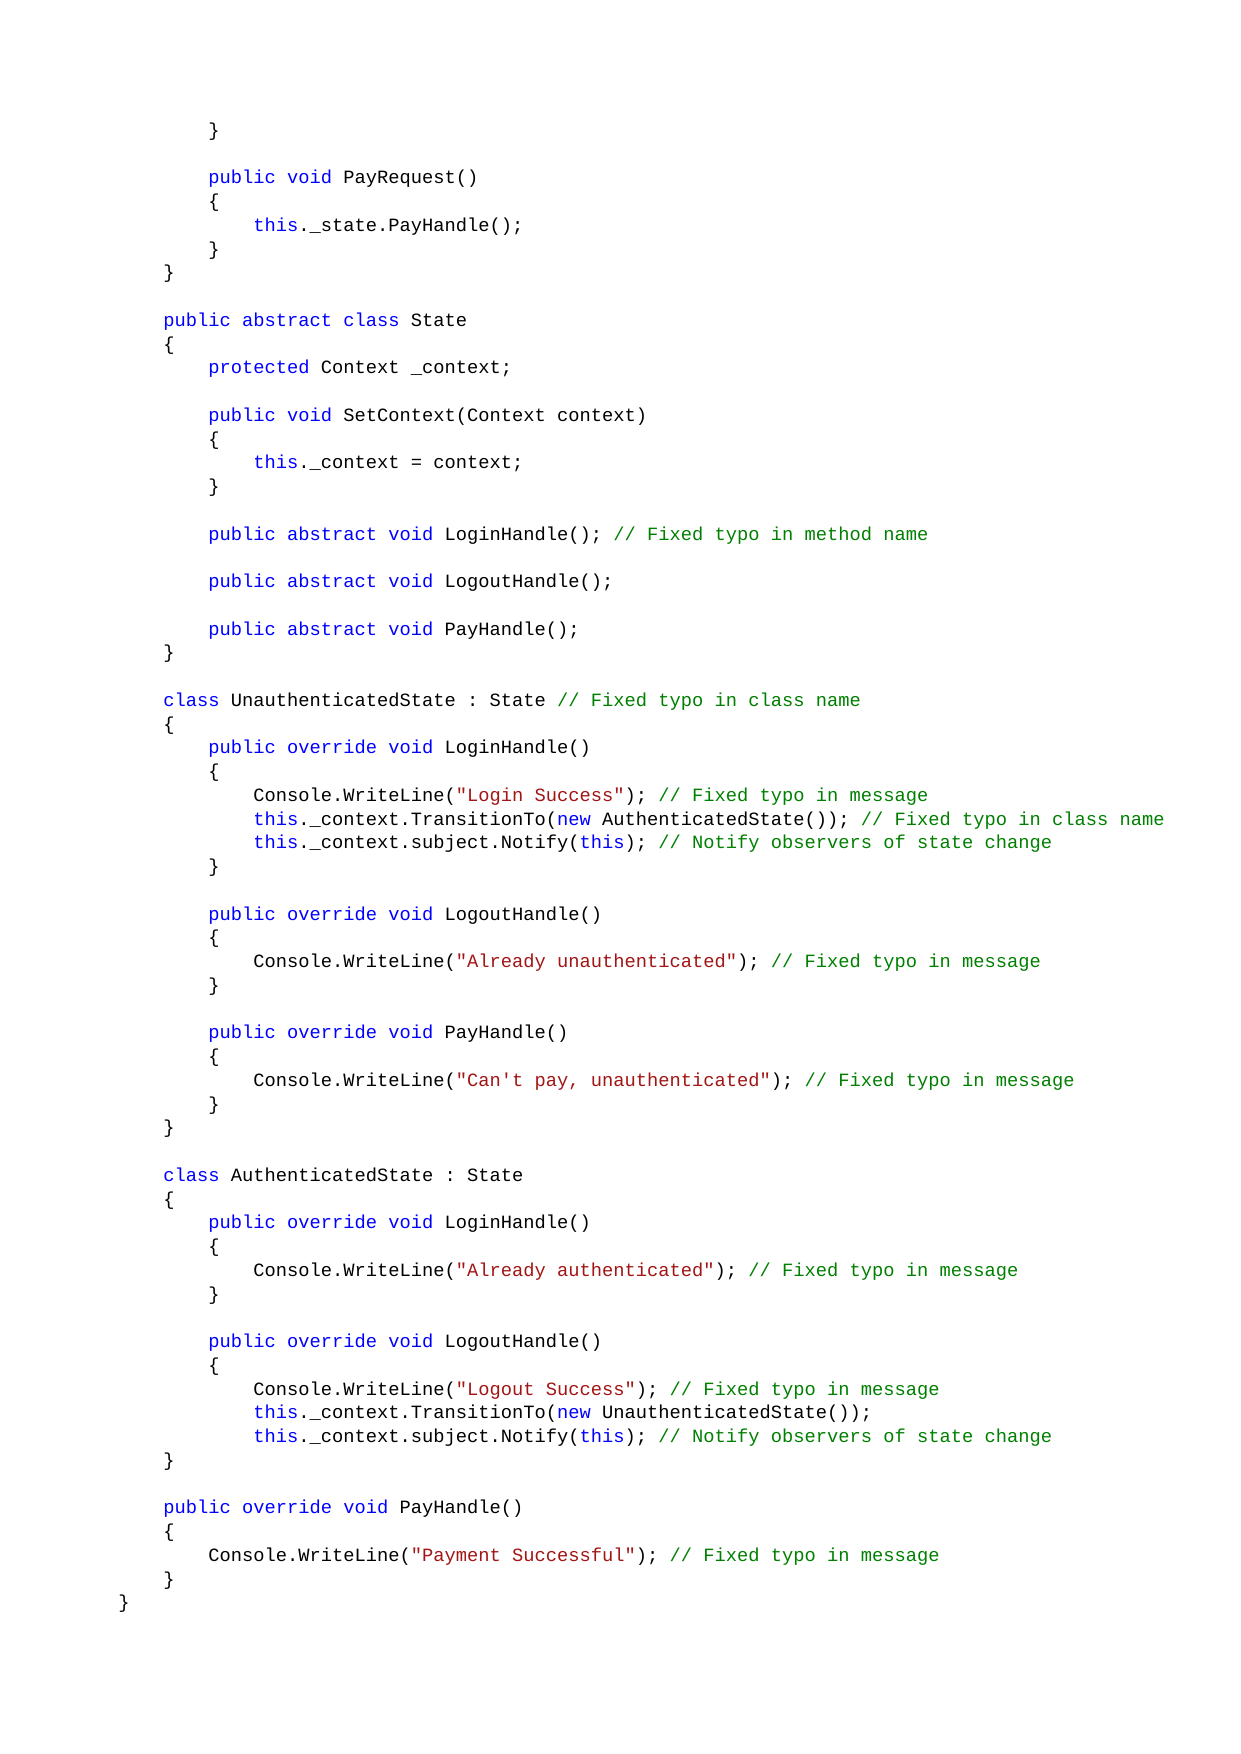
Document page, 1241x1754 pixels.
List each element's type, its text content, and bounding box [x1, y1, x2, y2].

text public void SetContext(Context context) [118, 403, 1181, 427]
text { [118, 1353, 1181, 1377]
text Console.WriteLine("Already unauthenticated"); // Fixed typo in message [118, 949, 1181, 973]
text { [118, 926, 1181, 949]
text } [118, 1116, 1181, 1139]
text public override void PayHandle() [118, 1496, 1181, 1519]
text } [118, 1092, 1181, 1116]
text } [118, 118, 1181, 142]
text } [118, 854, 1181, 878]
text } [118, 1448, 1181, 1472]
text Console.WriteLine("Already authenticated"); // Fixed typo in message [118, 1258, 1181, 1282]
text class AuthenticatedState : State [118, 1163, 1181, 1187]
text } [118, 237, 1181, 261]
text { [118, 759, 1181, 783]
text { [118, 427, 1181, 451]
text public abstract void PayHandle(); [118, 617, 1181, 641]
text { [118, 1044, 1181, 1068]
text public void PayRequest() [118, 166, 1181, 189]
text } [118, 1591, 1181, 1614]
text { [118, 332, 1181, 356]
text this._context.subject.Notify(this); // Notify observers of state change [118, 1424, 1181, 1448]
text } [118, 261, 1181, 284]
text public abstract void LoginHandle(); // Fixed typo in method name [118, 522, 1181, 546]
text this._context.TransitionTo(new UnauthenticatedState()); [118, 1401, 1181, 1424]
text { [118, 712, 1181, 736]
text Console.WriteLine("Payment Successful"); // Fixed typo in message [118, 1543, 1181, 1567]
text { [118, 1234, 1181, 1258]
text } [118, 641, 1181, 664]
text { [118, 1519, 1181, 1543]
text { [118, 189, 1181, 213]
text } [118, 1567, 1181, 1591]
text public abstract class State [118, 308, 1181, 332]
text class UnauthenticatedState : State // Fixed typo in class name [118, 688, 1181, 712]
text { [118, 1187, 1181, 1211]
text public override void PayHandle() [118, 1021, 1181, 1044]
text Console.WriteLine("Can't pay, unauthenticated"); // Fixed typo in message [118, 1068, 1181, 1092]
text } [118, 973, 1181, 997]
text Console.WriteLine("Login Success"); // Fixed typo in message [118, 783, 1181, 807]
text this._state.PayHandle(); [118, 213, 1181, 237]
text public override void LogoutHandle() [118, 902, 1181, 926]
text protected Context _context; [118, 356, 1181, 379]
text this._context.subject.Notify(this); // Notify observers of state change [118, 831, 1181, 854]
text } [118, 1282, 1181, 1306]
text public override void LoginHandle() [118, 1211, 1181, 1234]
text } [118, 474, 1181, 498]
text public override void LoginHandle() [118, 736, 1181, 759]
text Console.WriteLine("Logout Success"); // Fixed typo in message [118, 1377, 1181, 1401]
text this._context = context; [118, 451, 1181, 474]
text public abstract void LogoutHandle(); [118, 569, 1181, 593]
text public override void LogoutHandle() [118, 1329, 1181, 1353]
text this._context.TransitionTo(new AuthenticatedState()); // Fixed typo in class name [118, 807, 1181, 831]
